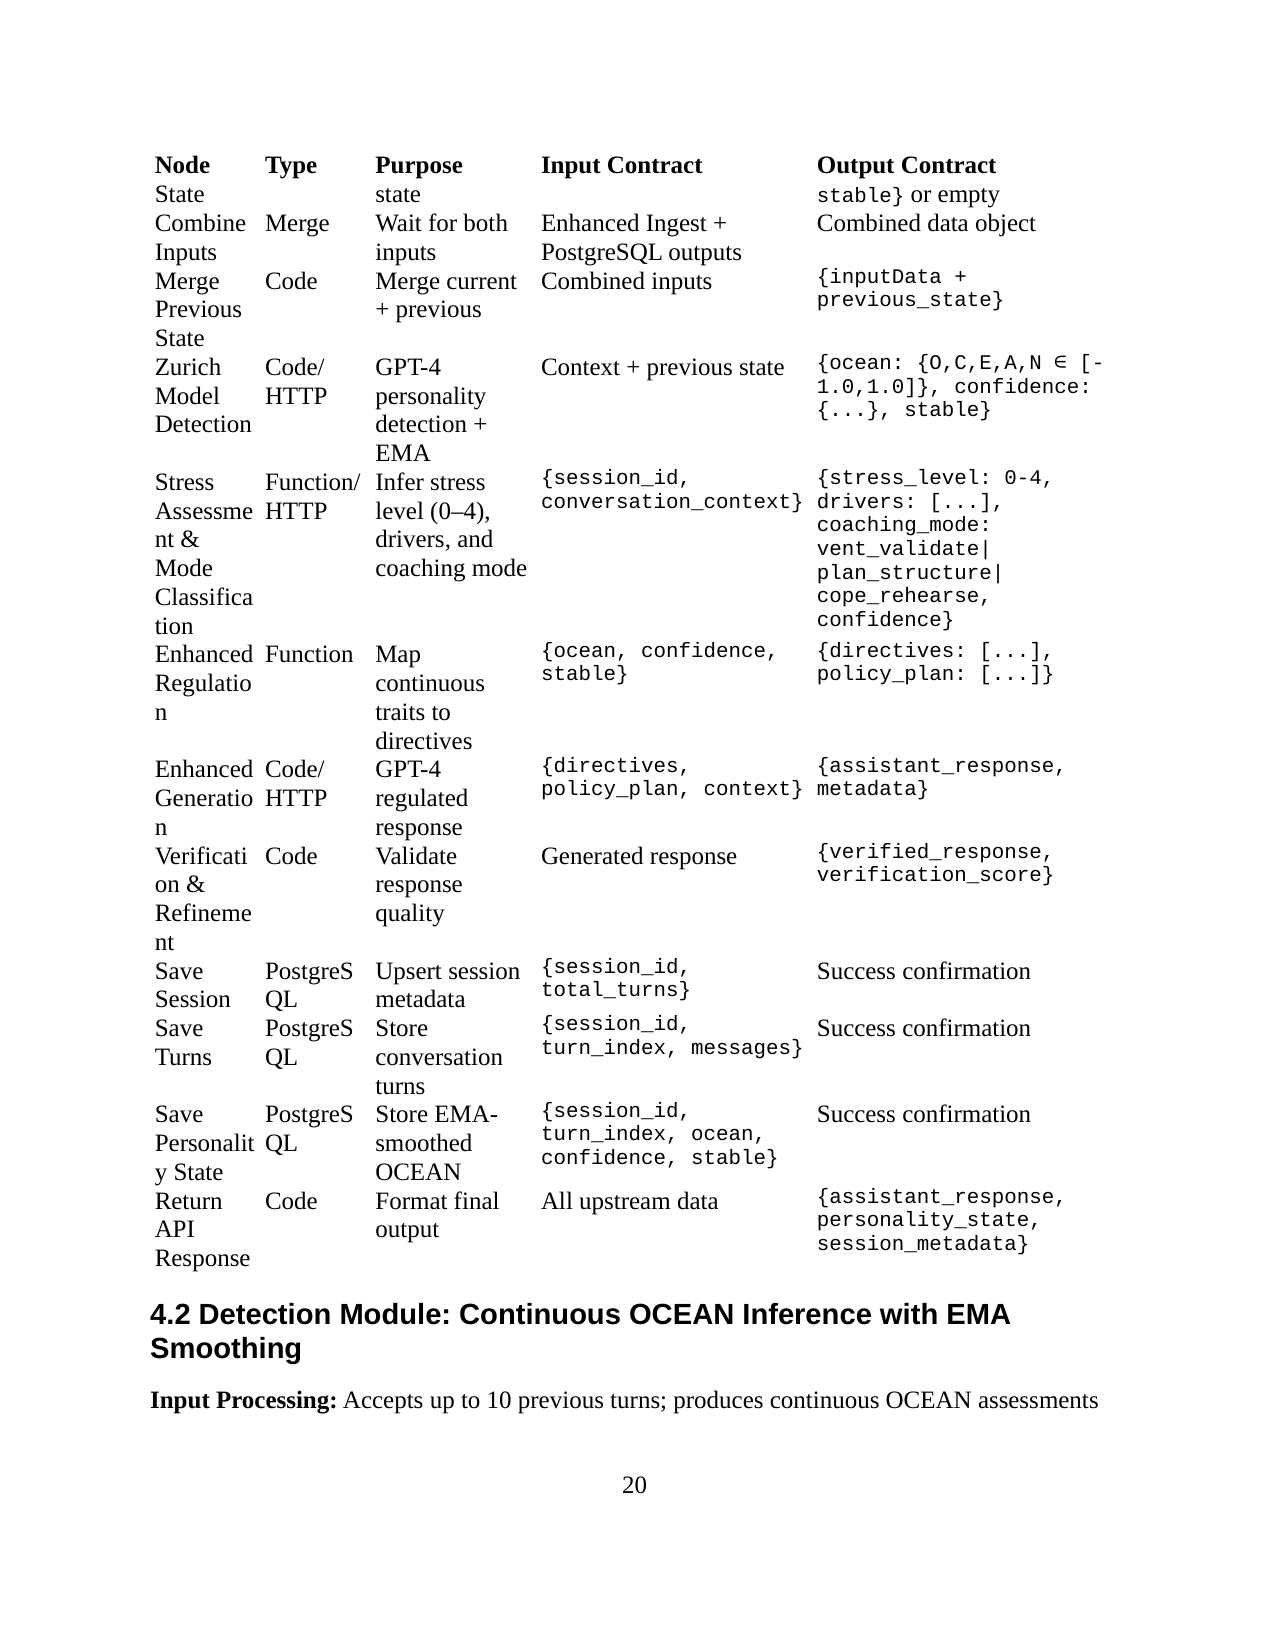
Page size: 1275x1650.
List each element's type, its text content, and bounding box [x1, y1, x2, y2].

table_cell Combine Inputs [150, 208, 260, 266]
table_header Type [260, 150, 371, 179]
table_header Node [150, 150, 260, 179]
table_cell State [150, 179, 260, 208]
table_cell {directives, policy_plan, context} [536, 755, 812, 841]
table_cell {directives: [...], policy_plan: [...]} [812, 640, 1125, 754]
table_cell Store conversation turns [371, 1013, 536, 1099]
table_cell {session_id, total_turns} [536, 956, 812, 1013]
table_cell {session_id, turn_index, messages} [536, 1013, 812, 1099]
table_cell Store EMA-smoothed OCEAN [371, 1100, 536, 1186]
table_cell Code [260, 1186, 371, 1272]
table_cell Merge [260, 208, 371, 266]
table_cell Function/HTTP [260, 467, 371, 639]
table_cell Merge current + previous [371, 266, 536, 352]
table_cell Save Session [150, 956, 260, 1013]
table_cell stable} or empty [812, 179, 1125, 208]
table_header Input Contract [536, 150, 812, 179]
table_cell Success confirmation [812, 956, 1125, 1013]
table_cell Merge Previous State [150, 266, 260, 352]
table_header Output Contract [812, 150, 1125, 179]
table_cell Combined data object [812, 208, 1125, 266]
table_cell PostgreSQL [260, 956, 371, 1013]
table_cell Upsert session metadata [371, 956, 536, 1013]
table_cell Enhanced Ingest + PostgreSQL outputs [536, 208, 812, 266]
table_cell {verified_response, verification_score} [812, 841, 1125, 956]
table_cell [536, 179, 812, 208]
table_cell Enhanced Generation [150, 755, 260, 841]
table_cell state [371, 179, 536, 208]
table_cell {inputData + previous_state} [812, 266, 1125, 352]
table_cell Code/HTTP [260, 352, 371, 467]
table_cell {ocean, confidence, stable} [536, 640, 812, 754]
subtitle 4.2 Detection Module: Continuous OCEAN Inference with EMA Smoothing [150, 1297, 1125, 1364]
table_cell Generated response [536, 841, 812, 956]
table_cell Function [260, 640, 371, 754]
table_cell {stress_level: 0-4, drivers: [...], coaching_mode: vent_validate|plan_structure|cope_rehearse, confidence} [812, 467, 1125, 639]
table_cell {ocean: {O,C,E,A,N ∈ [-1.0,1.0]}, confidence: {...}, stable} [812, 352, 1125, 467]
table_cell Validate response quality [371, 841, 536, 956]
text Input Processing: Accepts up to 10 previous turns; produces continuous OCEAN assessments [150, 1386, 1125, 1414]
table_cell GPT-4 personality detection + EMA [371, 352, 536, 467]
table_cell Format final output [371, 1186, 536, 1272]
table_cell [260, 179, 371, 208]
table_header Purpose [371, 150, 536, 179]
table_cell Wait for both inputs [371, 208, 536, 266]
table_cell Code [260, 841, 371, 956]
table_cell PostgreSQL [260, 1013, 371, 1099]
table_cell Enhanced Regulation [150, 640, 260, 754]
table_cell Save Turns [150, 1013, 260, 1099]
table_cell {assistant_response, metadata} [812, 755, 1125, 841]
table_cell All upstream data [536, 1186, 812, 1272]
table_cell Success confirmation [812, 1013, 1125, 1099]
table_cell Save Personality State [150, 1100, 260, 1186]
table_cell Infer stress level (0–4), drivers, and coaching mode [371, 467, 536, 639]
table_cell {assistant_response, personality_state, session_metadata} [812, 1186, 1125, 1272]
table_cell Code/HTTP [260, 755, 371, 841]
table_cell Verification & Refinement [150, 841, 260, 956]
table_cell Success confirmation [812, 1100, 1125, 1186]
table_cell Context + previous state [536, 352, 812, 467]
table_cell {session_id, turn_index, ocean, confidence, stable} [536, 1100, 812, 1186]
table_cell Combined inputs [536, 266, 812, 352]
table_cell Map continuous traits to directives [371, 640, 536, 754]
table_cell Zurich Model Detection [150, 352, 260, 467]
table_cell PostgreSQL [260, 1100, 371, 1186]
table_cell Return API Response [150, 1186, 260, 1272]
table_cell GPT-4 regulated response [371, 755, 536, 841]
table_cell {session_id, conversation_context} [536, 467, 812, 639]
table_cell Code [260, 266, 371, 352]
table_cell Stress Assessment & Mode Classification [150, 467, 260, 639]
